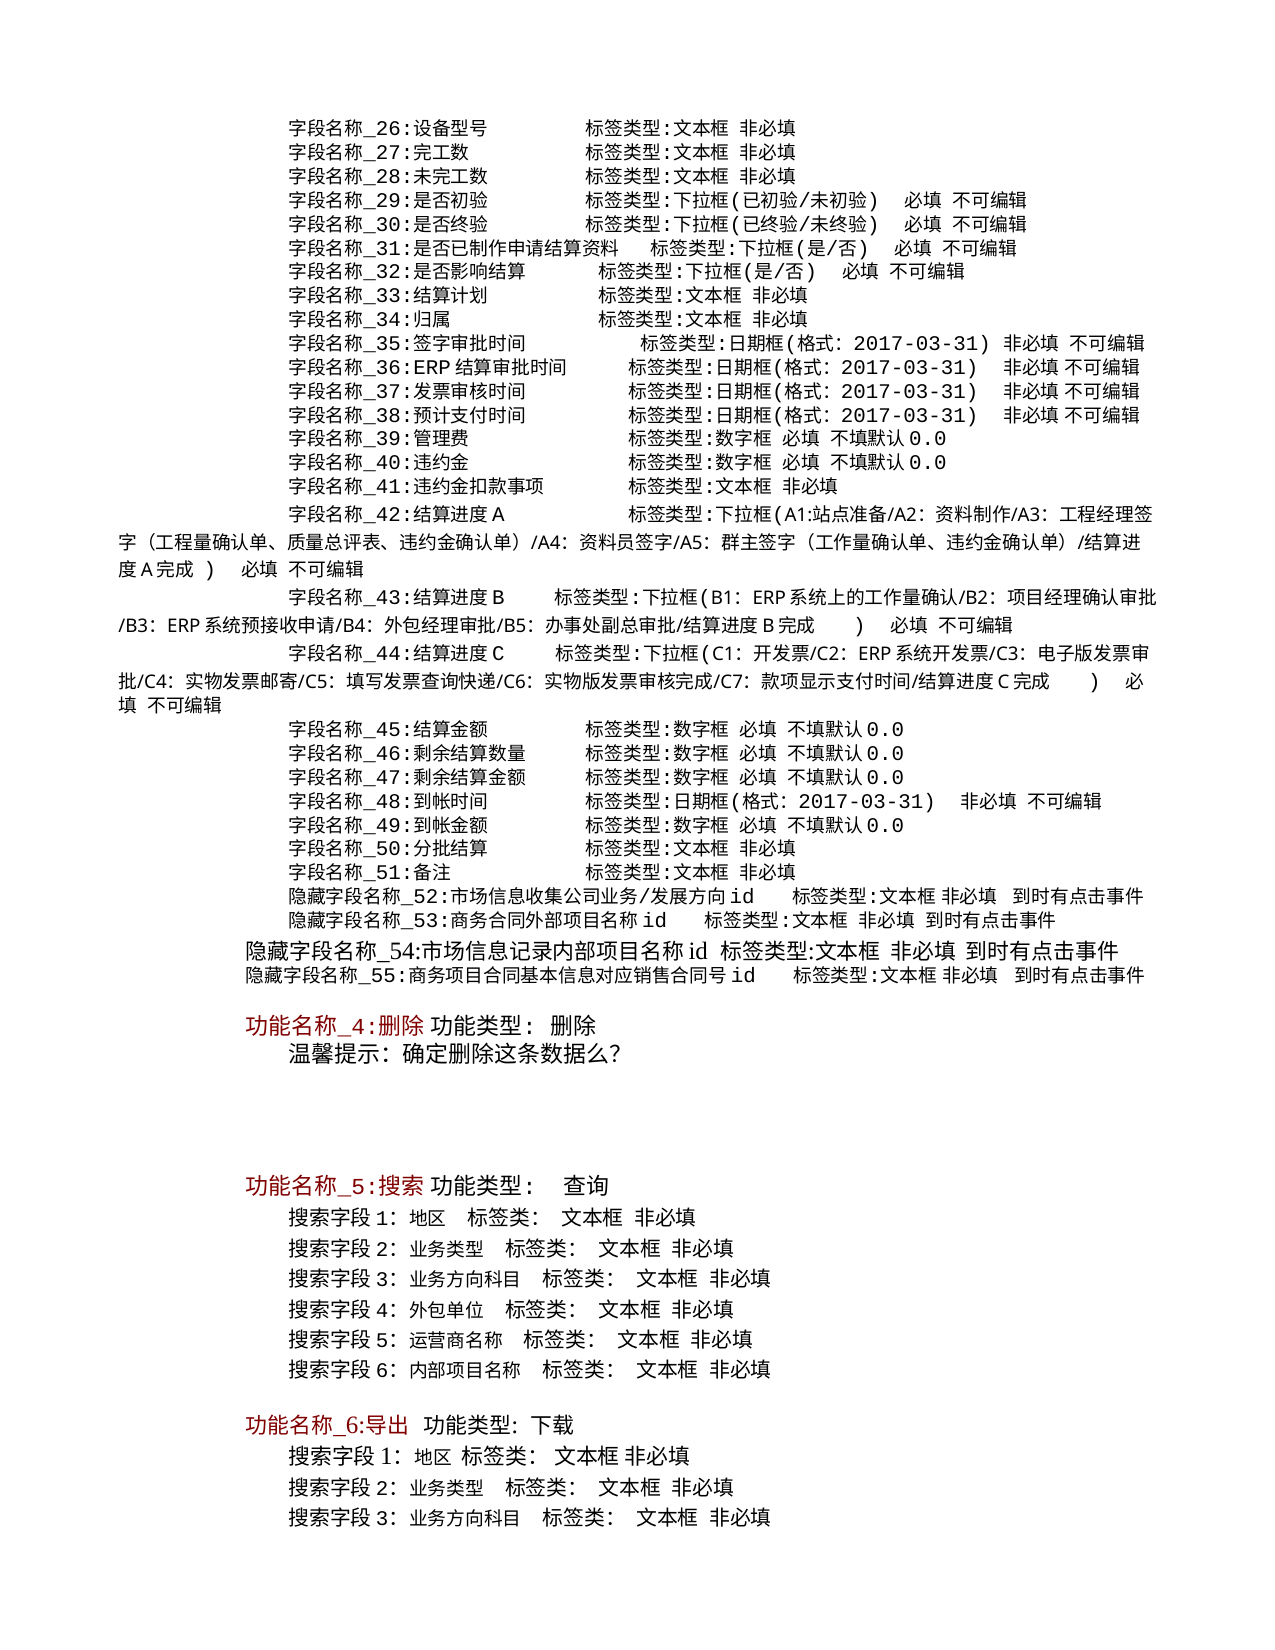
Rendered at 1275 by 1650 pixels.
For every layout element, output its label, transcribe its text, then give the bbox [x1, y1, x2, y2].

text 搜索字段2：业务类型 标签类： 文本框 非必填 [118, 1232, 1157, 1262]
text 隐藏字段名称_52:市场信息收集公司业务/发展方向id 标签类型:文本框 非必填 到时有点击事件 [118, 886, 1157, 910]
text 字段名称_32:是否影响结算 标签类型:下拉框(是/否) 必填 不可编辑 [118, 261, 1157, 285]
text 字段名称_33:结算计划 标签类型:文本框 非必填 [118, 285, 1157, 309]
text 字段名称_49:到帐金额 标签类型:数字框 必填 不填默认0.0 [118, 814, 1157, 838]
text 功能名称_4:删除 功能类型: 删除 [118, 1013, 1157, 1041]
text 字段名称_27:完工数 标签类型:文本框 非必填 [118, 142, 1157, 166]
text 字段名称_31:是否已制作申请结算资料 标签类型:下拉框(是/否) 必填 不可编辑 [118, 237, 1157, 261]
text 字段名称_34:归属 标签类型:文本框 非必填 [118, 309, 1157, 333]
text 字段名称_37:发票审核时间 标签类型:日期框(格式：2017-03-31) 非必填 不可编辑 [118, 381, 1157, 404]
text 字段名称_39:管理费 标签类型:数字框 必填 不填默认0.0 [118, 428, 1157, 452]
text 字段名称_45:结算金额 标签类型:数字框 必填 不填默认0.0 [118, 719, 1157, 743]
text 温馨提示：确定删除这条数据么？ [118, 1041, 1157, 1069]
text 字段名称_47:剩余结算金额 标签类型:数字框 必填 不填默认0.0 [118, 767, 1157, 791]
text 隐藏字段名称_53:商务合同外部项目名称id 标签类型:文本框 非必填 到时有点击事件 [118, 910, 1157, 934]
text 字段名称_46:剩余结算数量 标签类型:数字框 必填 不填默认0.0 [118, 743, 1157, 767]
text 字段名称_50:分批结算 标签类型:文本框 非必填 [118, 838, 1157, 862]
text 字段名称_38:预计支付时间 标签类型:日期框(格式：2017-03-31) 非必填 不可编辑 [118, 404, 1157, 428]
text 搜索字段4：外包单位 标签类： 文本框 非必填 [118, 1293, 1157, 1323]
text 隐藏字段名称_55:商务项目合同基本信息对应销售合同号id 标签类型:文本框 非必填 到时有点击事件 [118, 965, 1157, 989]
text 字段名称_43:结算进度B 标签类型:下拉框(B1：ERP系统上的工作量确认/B2：项目经理确认审批/B3：ERP系统预接收申请/B4：外包经理审批/B5：办事处副总审批/结算进度B完成 ) 必填 不可编辑 [118, 583, 1157, 639]
text 字段名称_48:到帐时间 标签类型:日期框(格式：2017-03-31) 非必填 不可编辑 [118, 791, 1157, 814]
text 字段名称_36:ERP结算审批时间 标签类型:日期框(格式：2017-03-31) 非必填 不可编辑 [118, 357, 1157, 381]
text 搜索字段1：地区 标签类： 文本框 非必填 [118, 1202, 1157, 1232]
text 搜索字段1：地区 标签类： 文本框 非必填 [118, 1439, 1157, 1471]
text 字段名称_51:备注 标签类型:文本框 非必填 [118, 862, 1157, 886]
text 搜索字段3：业务方向科目 标签类： 文本框 非必填 [118, 1501, 1157, 1532]
text 字段名称_28:未完工数 标签类型:文本框 非必填 [118, 166, 1157, 190]
text 字段名称_26:设备型号 标签类型:文本框 非必填 [118, 118, 1157, 142]
text 字段名称_35:签字审批时间 标签类型:日期框(格式：2017-03-31) 非必填 不可编辑 [118, 333, 1157, 357]
text 功能名称_6:导出 功能类型: 下载 [118, 1408, 1157, 1439]
text 功能名称_5:搜索 功能类型: 查询 [118, 1173, 1157, 1202]
text 字段名称_42:结算进度A 标签类型:下拉框(A1:站点准备/A2：资料制作/A3：工程经理签字（工程量确认单、质量总评表、违约金确认单）/A4：资料员签字/A5：群主签字（工作量确认单、违约金确认单）/结算进度A完成 ) 必填 不可编辑 [118, 500, 1157, 583]
text 搜索字段2：业务类型 标签类： 文本框 非必填 [118, 1471, 1157, 1501]
text 字段名称_30:是否终验 标签类型:下拉框(已终验/未终验) 必填 不可编辑 [118, 213, 1157, 237]
text 搜索字段3：业务方向科目 标签类： 文本框 非必填 [118, 1262, 1157, 1293]
text 搜索字段6：内部项目名称 标签类： 文本框 非必填 [118, 1354, 1157, 1384]
text 字段名称_40:违约金 标签类型:数字框 必填 不填默认0.0 [118, 452, 1157, 476]
text 字段名称_29:是否初验 标签类型:下拉框(已初验/未初验) 必填 不可编辑 [118, 190, 1157, 213]
text 搜索字段5：运营商名称 标签类： 文本框 非必填 [118, 1323, 1157, 1354]
text 隐藏字段名称_54:市场信息记录内部项目名称id 标签类型:文本框 非必填 到时有点击事件 [118, 934, 1157, 965]
text 字段名称_44:结算进度C 标签类型:下拉框(C1：开发票/C2：ERP系统开发票/C3：电子版发票审批/C4：实物发票邮寄/C5：填写发票查询快递/C6：实物版发票审核完成/C7：款项显示支付时间/结算进度C完成 ) 必填 不可编辑 [118, 639, 1157, 719]
text 字段名称_41:违约金扣款事项 标签类型:文本框 非必填 [118, 476, 1157, 500]
